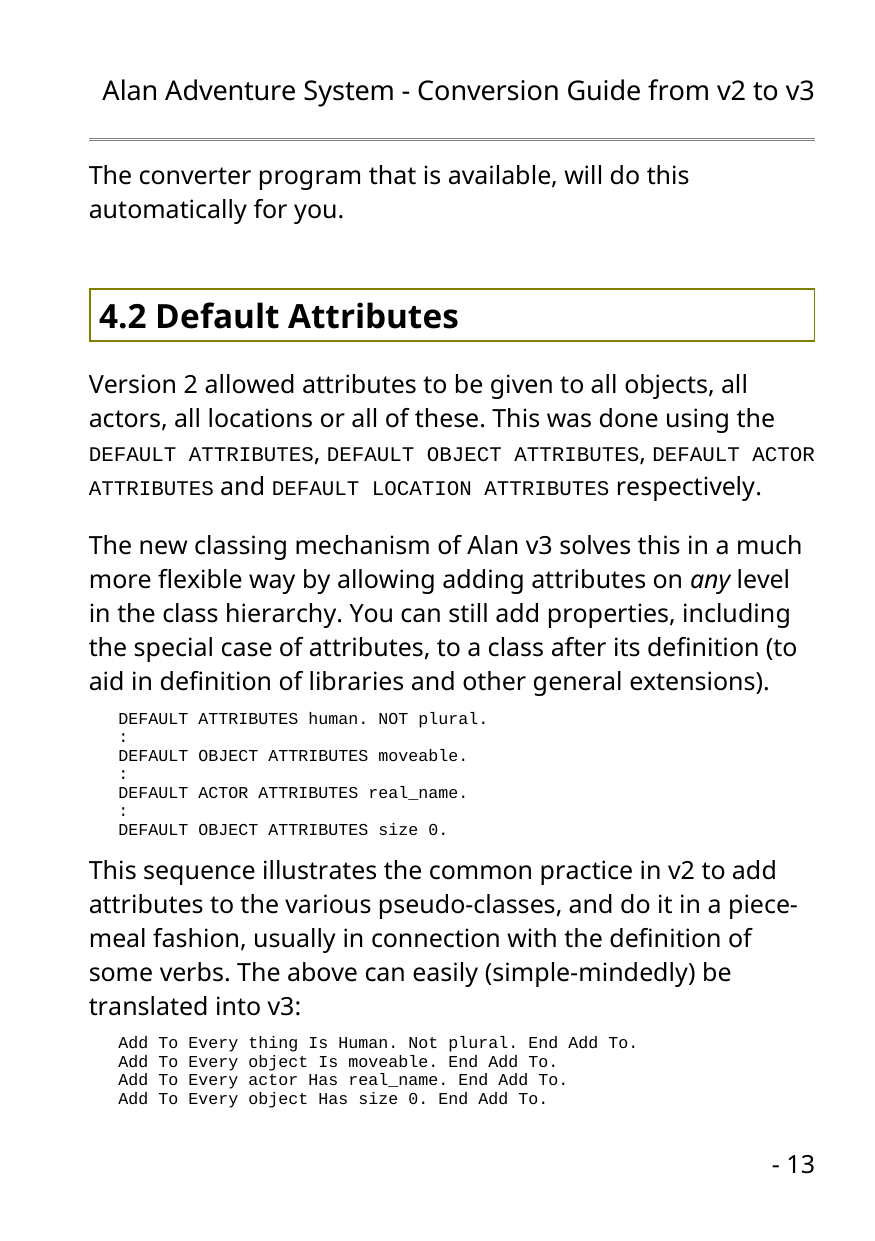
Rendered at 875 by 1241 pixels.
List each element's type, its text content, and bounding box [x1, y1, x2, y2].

subtitle Default Attributes [91, 290, 814, 340]
text This sequence illustrates the common practice in v2 to add attributes to the various pseudo-classes, and do it in a piece-meal fashion, usually in connection with the definition of some verbs. The above can easily (simple-mindedly) be translated into v3: [88, 853, 815, 1023]
text Add To Every actor Has real_name. End Add To. [118, 1072, 815, 1091]
text The converter program that is available, will do this automatically for you. [88, 158, 815, 226]
text The new classing mechanism of Alan v3 solves this in a much more flexible way by allowing adding attributes on any level in the class hierarchy. You can still add properties, including the special case of attributes, to a class after its definition (to aid in definition of libraries and other general extensions). [88, 528, 815, 698]
text Add To Every object Is moveable. End Add To. [118, 1054, 815, 1072]
text Version 2 allowed attributes to be given to all objects, all actors, all locations or all of these. This was done using the DEFAULT ATTRIBUTES, DEFAULT OBJECT ATTRIBUTES, DEFAULT ACTOR ATTRIBUTES and DEFAULT LOCATION ATTRIBUTES respectively. [88, 367, 815, 503]
text Add To Every thing Is Human. Not plural. End Add To. [118, 1035, 815, 1054]
text DEFAULT ATTRIBUTES human. NOT plural. : DEFAULT OBJECT ATTRIBUTES moveable. : DEFAULT ACTOR ATTRIBUTES real_name. : DEFAULT OBJECT ATTRIBUTES size 0. [118, 711, 815, 840]
text Add To Every object Has size 0. End Add To. [118, 1091, 815, 1109]
